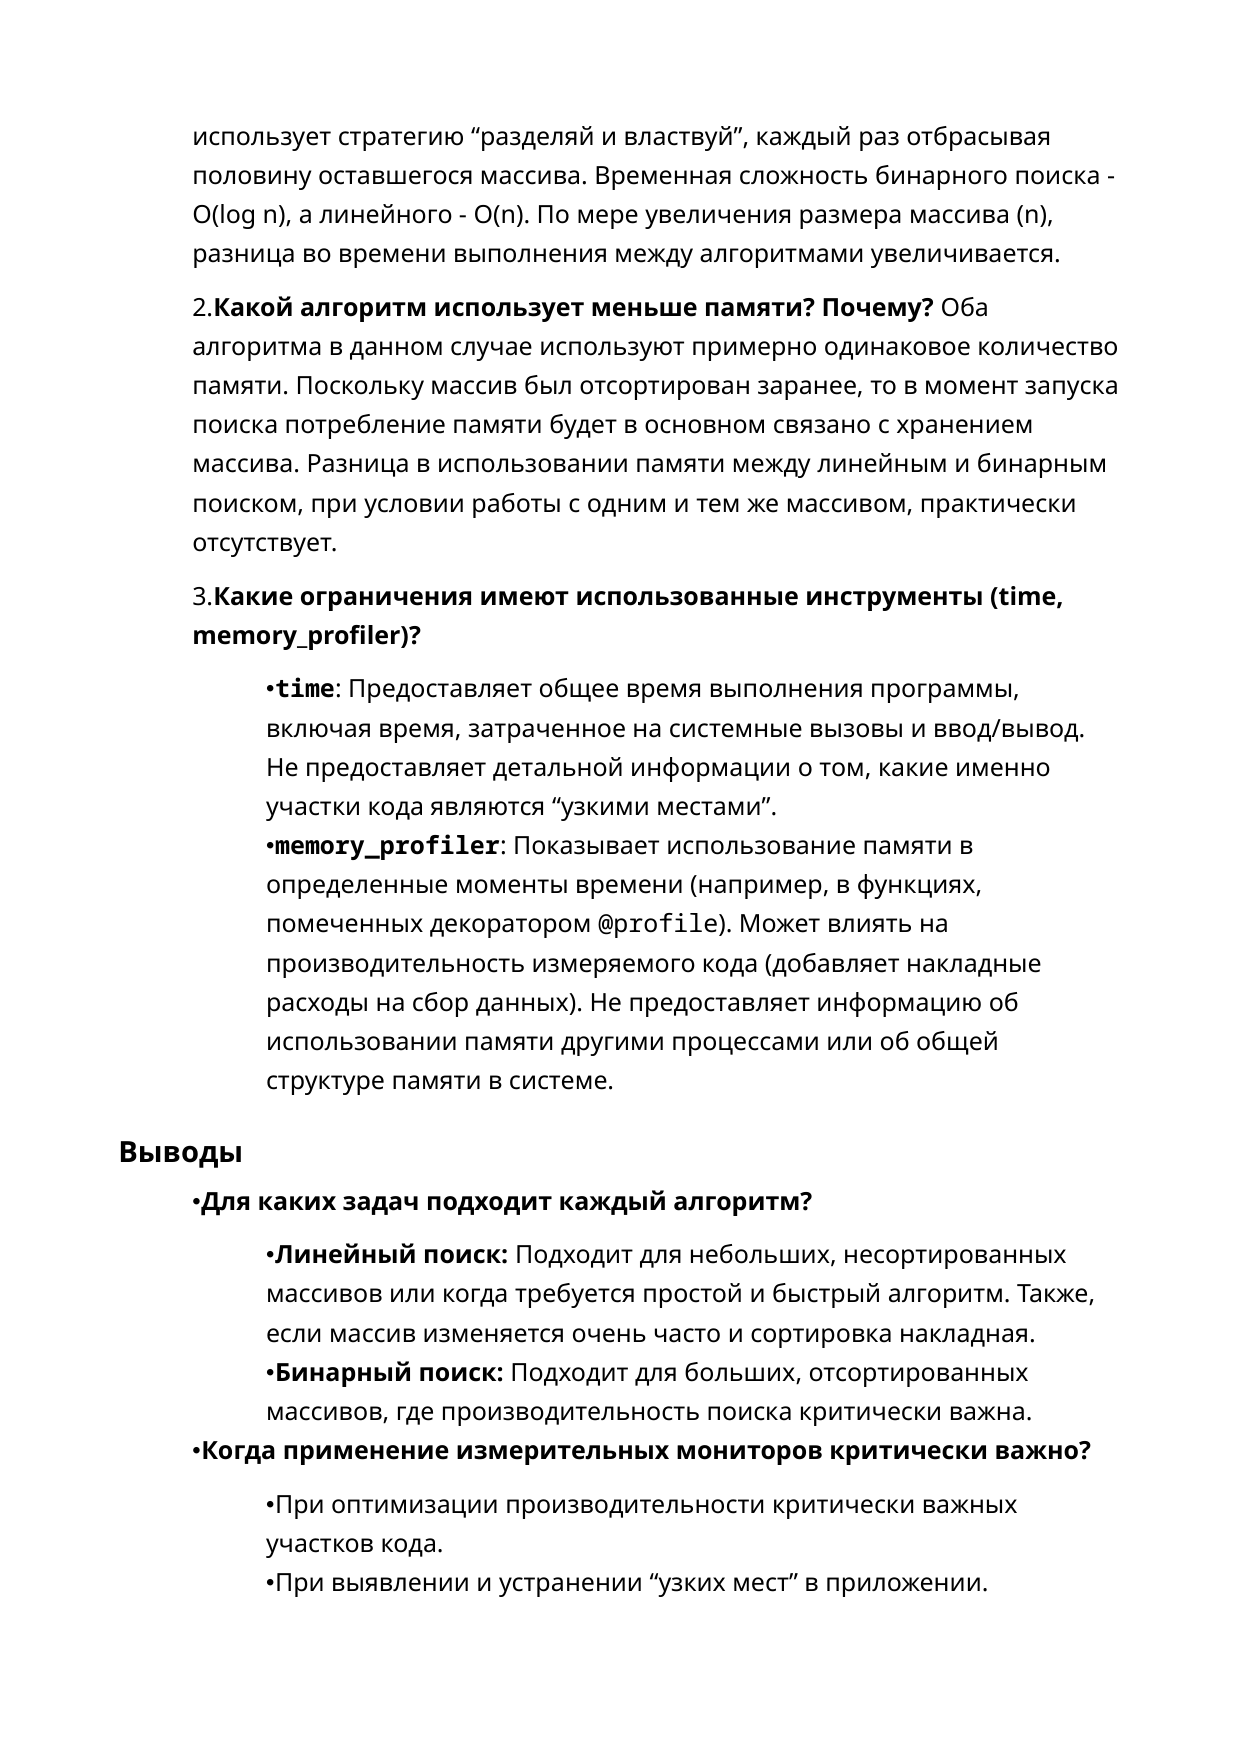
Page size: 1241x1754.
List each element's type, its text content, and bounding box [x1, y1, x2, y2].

list При оптимизации производительности критически важных участков кода. [118, 1487, 1122, 1560]
list Линейный поиск: Подходит для небольших, несортированных массивов или когда требуется простой и быстрый алгоритм. Также, если массив изменяется очень часто и сортировка накладная. [118, 1237, 1122, 1349]
list time: Предоставляет общее время выполнения программы, включая время, затраченное на системные вызовы и ввод/вывод. Не предоставляет детальной информации о том, какие именно участки кода являются “узкими местами”. [118, 671, 1122, 823]
list Какой алгоритм использует меньше памяти? Почему? Оба алгоритма в данном случае используют примерно одинаковое количество памяти. Поскольку массив был отсортирован заранее, то в момент запуска поиска потребление памяти будет в основном связано с хранением массива. Разница в использовании памяти между линейным и бинарным поиском, при условии работы с одним и тем же массивом, практически отсутствует. [118, 289, 1122, 558]
list использует стратегию “разделяй и властвуй”, каждый раз отбрасывая половину оставшегося массива. Временная сложность бинарного поиска - O(log n), а линейного - O(n). По мере увеличения размера массива (n), разница во времени выполнения между алгоритмами увеличивается. [118, 118, 1122, 270]
list Бинарный поиск: Подходит для больших, отсортированных массивов, где производительность поиска критически важна. [118, 1354, 1122, 1428]
list Для каких задач подходит каждый алгоритм? [118, 1183, 1122, 1217]
list memory_profiler: Показывает использование памяти в определенные моменты времени (например, в функциях, помеченных декоратором @profile). Может влиять на производительность измеряемого кода (добавляет накладные расходы на сбор данных). Не предоставляет информацию об использовании памяти другими процессами или об общей структуре памяти в системе. [118, 828, 1122, 1097]
subtitle Выводы [118, 1131, 1122, 1171]
list Какие ограничения имеют использованные инструменты (time, memory_profiler)? [118, 578, 1122, 651]
list Когда применение измерительных мониторов критически важно? [118, 1433, 1122, 1467]
list При выявлении и устранении “узких мест” в приложении. [118, 1565, 1122, 1599]
